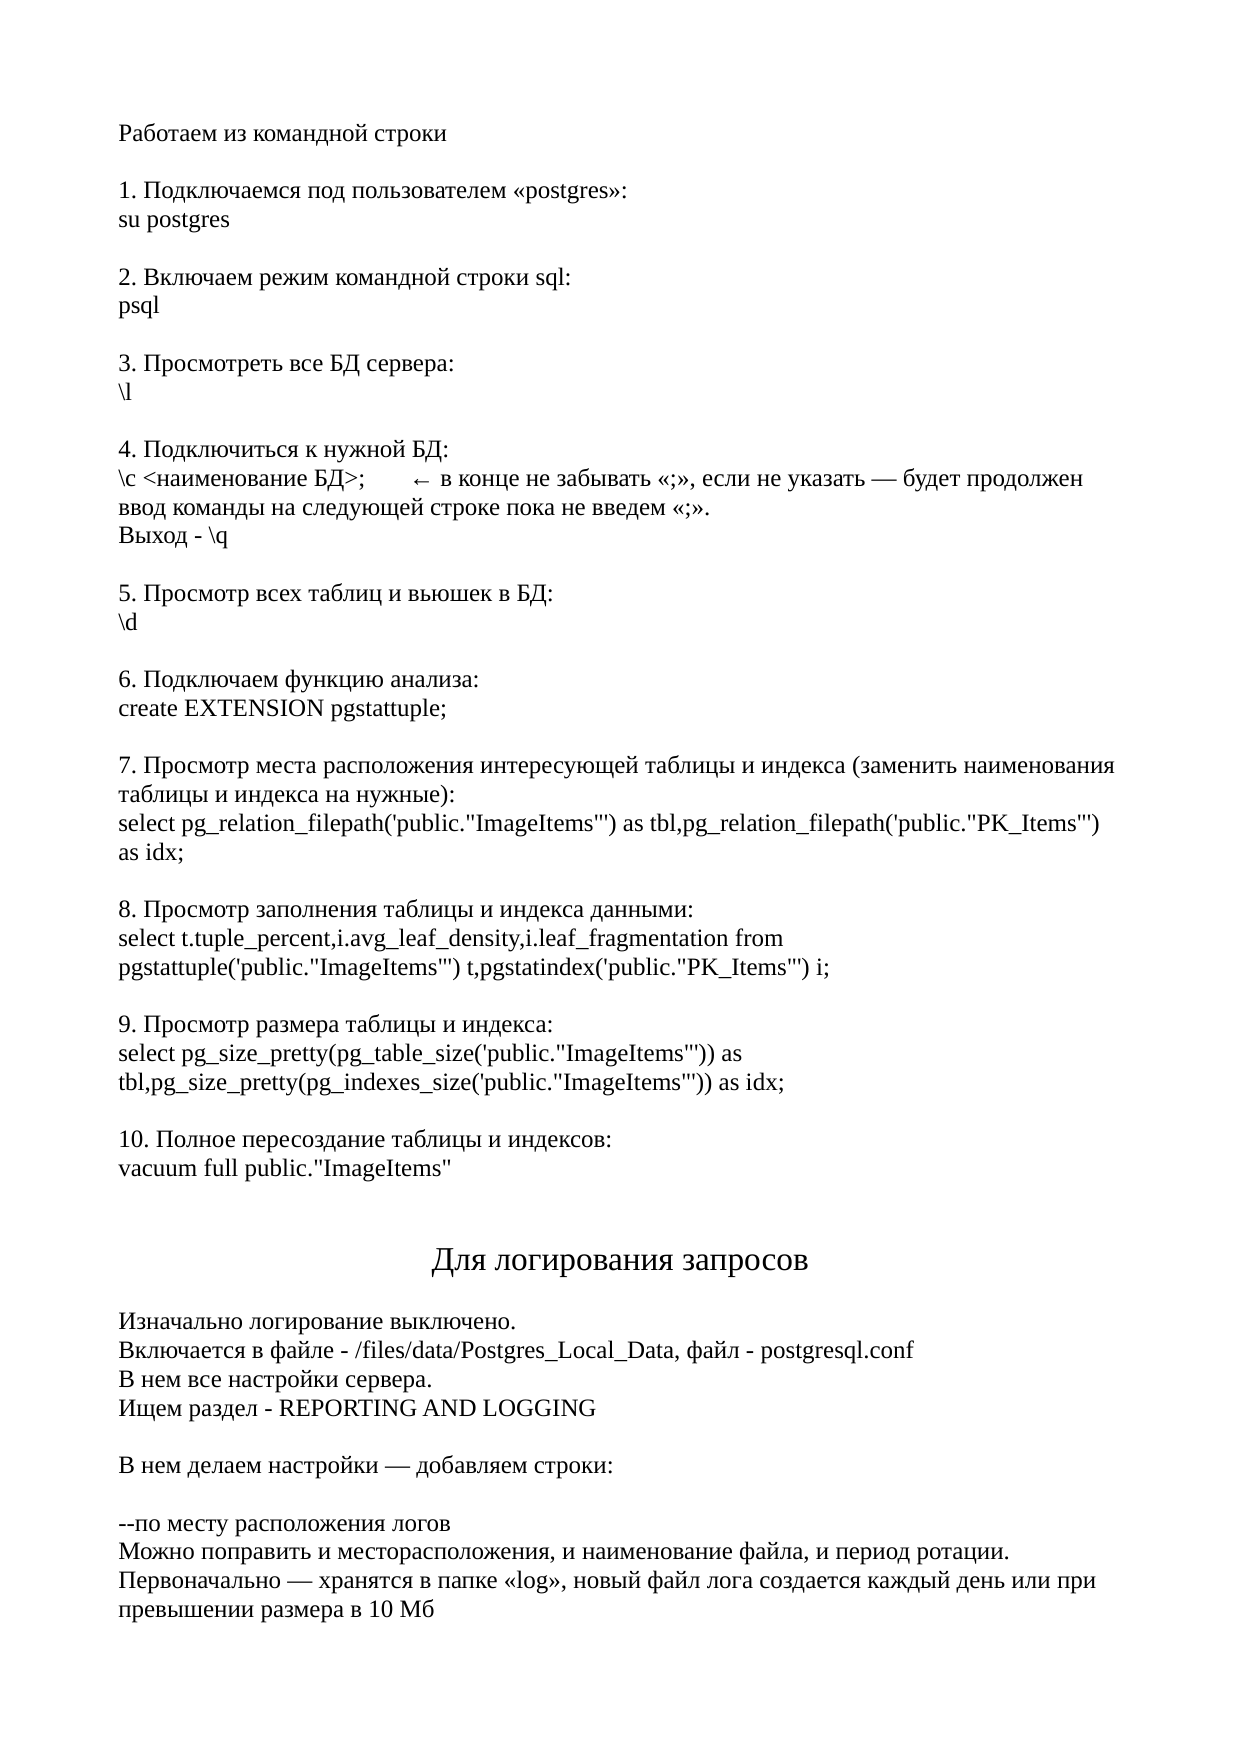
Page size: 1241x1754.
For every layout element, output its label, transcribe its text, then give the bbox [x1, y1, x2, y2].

text 10. Полное пересоздание таблицы и индексов: [118, 1124, 1122, 1153]
text Первоначально — хранятся в папке «log», новый файл лога создается каждый день или при превышении размера в 10 Мб [118, 1565, 1122, 1623]
text vacuum full public."ImageItems" [118, 1153, 1122, 1182]
text \c <наименование БД>; ← в конце не забывать «;», если не указать — будет продолжен ввод команды на следующей строке пока не введем «;». [118, 463, 1122, 521]
text Можно поправить и месторасположения, и наименование файла, и период ротации. [118, 1536, 1122, 1565]
text Выход - \q [118, 521, 1122, 549]
text Для логирования запросов [118, 1239, 1122, 1278]
text 8. Просмотр заполнения таблицы и индекса данными: [118, 894, 1122, 923]
text 9. Просмотр размера таблицы и индекса: [118, 1009, 1122, 1038]
text В нем делаем настройки — добавляем строки: [118, 1450, 1122, 1479]
text 6. Подключаем функцию анализа: [118, 664, 1122, 693]
text 7. Просмотр места расположения интересующей таблицы и индекса (заменить наименования таблицы и индекса на нужные): [118, 751, 1122, 808]
text В нем все настройки сервера. [118, 1364, 1122, 1393]
text 3. Просмотреть все БД сервера: [118, 348, 1122, 377]
text 1. Подключаемся под пользователем «postgres»: [118, 176, 1122, 204]
text su postgres [118, 204, 1122, 233]
text Включается в файле - /files/data/Postgres_Local_Data, файл - postgresql.conf [118, 1335, 1122, 1364]
text select pg_size_pretty(pg_table_size('public."ImageItems"')) as tbl,pg_size_pretty(pg_indexes_size('public."ImageItems"')) as idx; [118, 1038, 1122, 1096]
text Ищем раздел - REPORTING AND LOGGING [118, 1393, 1122, 1421]
text Изначально логирование выключено. [118, 1306, 1122, 1335]
text 4. Подключиться к нужной БД: [118, 434, 1122, 463]
text \d [118, 607, 1122, 636]
text 2. Включаем режим командной строки sql: [118, 262, 1122, 291]
text Работаем из командной строки [118, 118, 1122, 147]
text create EXTENSION pgstattuple; [118, 693, 1122, 722]
text --по месту расположения логов [118, 1508, 1122, 1536]
text select t.tuple_percent,i.avg_leaf_density,i.leaf_fragmentation from pgstattuple('public."ImageItems"') t,pgstatindex('public."PK_Items"') i; [118, 923, 1122, 981]
text psql [118, 291, 1122, 319]
text \l [118, 377, 1122, 406]
text select pg_relation_filepath('public."ImageItems"') as tbl,pg_relation_filepath('public."PK_Items"') as idx; [118, 808, 1122, 866]
text 5. Просмотр всех таблиц и вьюшек в БД: [118, 578, 1122, 607]
